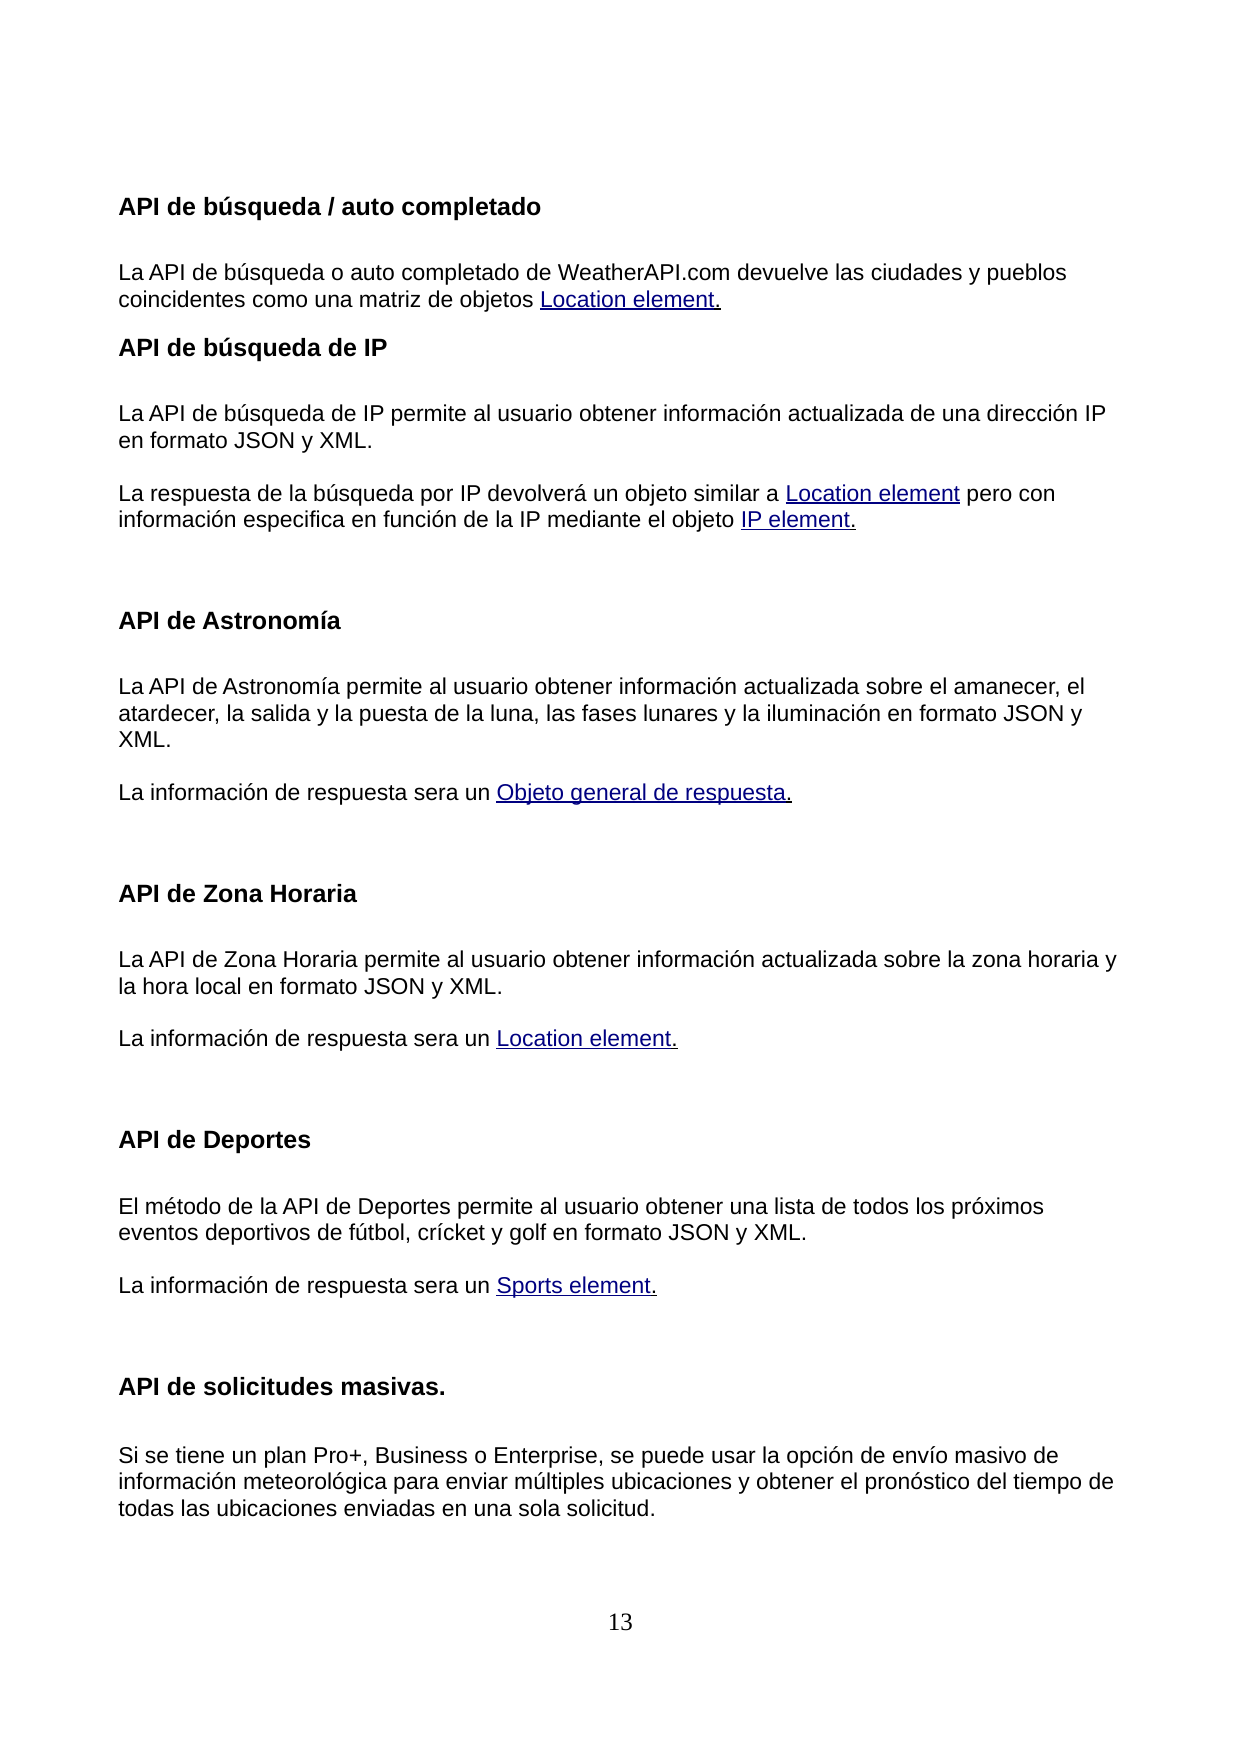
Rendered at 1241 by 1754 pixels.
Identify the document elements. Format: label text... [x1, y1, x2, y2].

text La API de búsqueda o auto completado de WeatherAPI.com devuelve las ciudades y pueblos coincidentes como una matriz de objetos Location element. [118, 259, 1122, 312]
text La respuesta de la búsqueda por IP devolverá un objeto similar a Location element pero con información especifica en función de la IP mediante el objeto IP element. [118, 479, 1122, 532]
text La API de búsqueda de IP permite al usuario obtener información actualizada de una dirección IP en formato JSON y XML. [118, 400, 1122, 453]
text Si se tiene un plan Pro+, Business o Enterprise, se puede usar la opción de envío masivo de información meteorológica para enviar múltiples ubicaciones y obtener el pronóstico del tiempo de todas las ubicaciones enviadas en una sola solicitud. [118, 1442, 1122, 1521]
text El método de la API de Deportes permite al usuario obtener una lista de todos los próximos eventos deportivos de fútbol, ​​crícket y golf en formato JSON y XML. [118, 1193, 1122, 1246]
subtitle API de Zona Horaria [118, 879, 1122, 907]
subtitle API de Deportes [118, 1125, 1122, 1154]
subtitle API de búsqueda de IP [118, 333, 1122, 362]
text La API de Zona Horaria permite al usuario obtener información actualizada sobre la zona horaria y la hora local en formato JSON y XML. [118, 946, 1122, 999]
text La información de respuesta sera un Sports element. [118, 1272, 1122, 1298]
subtitle API de búsqueda / auto completado [118, 192, 1122, 220]
text La información de respuesta sera un Objeto general de respuesta. [118, 779, 1122, 805]
subtitle API de solicitudes masivas. [118, 1372, 1122, 1401]
subtitle API de Astronomía [118, 606, 1122, 634]
text La información de respuesta sera un Location element. [118, 1025, 1122, 1052]
text La API de Astronomía permite al usuario obtener información actualizada sobre el amanecer, el atardecer, la salida y la puesta de la luna, las fases lunares y la iluminación en formato JSON y XML. [118, 673, 1122, 752]
